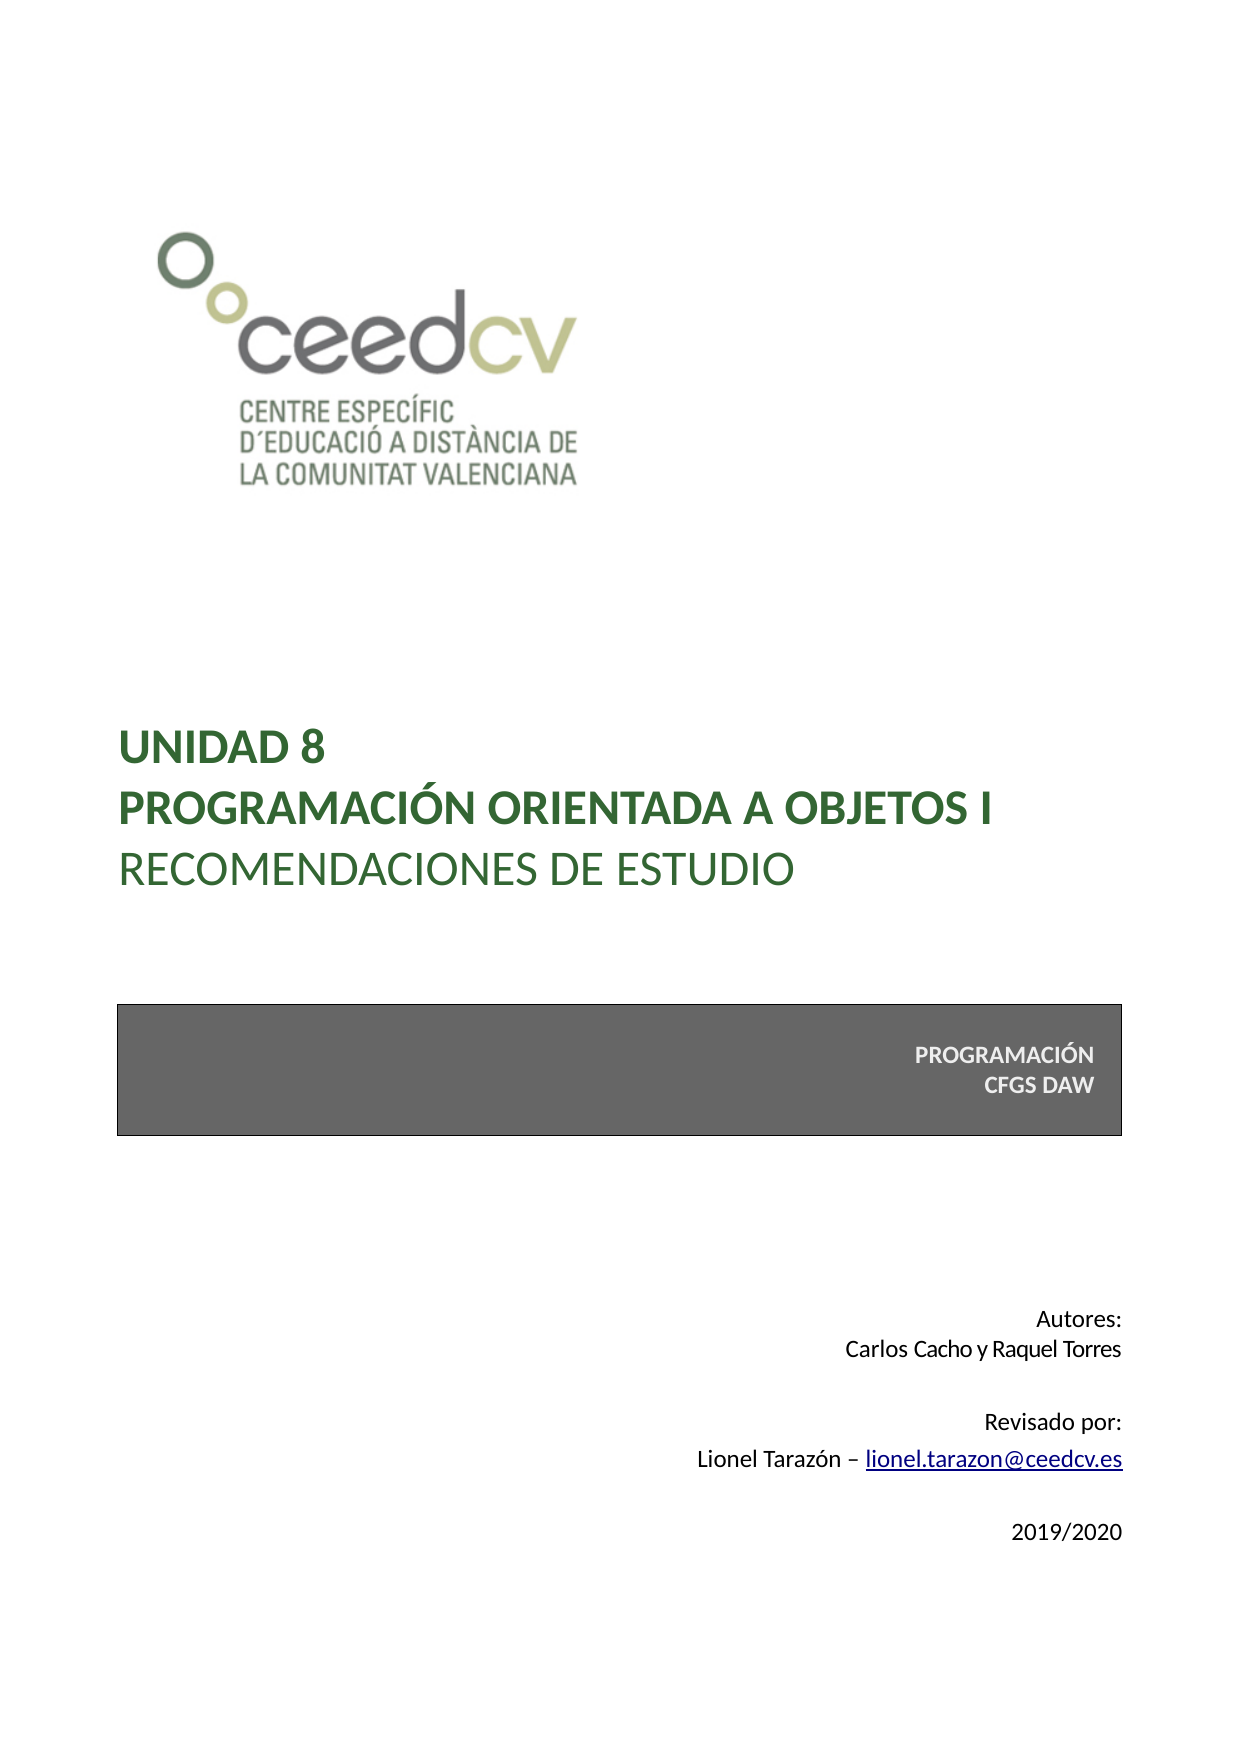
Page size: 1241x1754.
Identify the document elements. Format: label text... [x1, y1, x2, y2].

text RECOMENDACIONES DE ESTUDIO [118, 837, 1122, 898]
text PROGRAMACIÓN [121, 1039, 1094, 1069]
text Revisado por: [231, 1407, 1122, 1437]
text 2019/2020 [231, 1516, 1122, 1546]
picture [118, 204, 681, 514]
text Carlos Cacho y Raquel Torres [118, 1334, 1122, 1364]
text Lionel Tarazón – lionel.tarazon@ceedcv.es [231, 1443, 1122, 1473]
text CFGS DAW [121, 1069, 1094, 1100]
text Autores: [118, 1303, 1122, 1334]
text UNIDAD 8 [118, 714, 1122, 776]
text Programación orientada a objetos i [118, 776, 1122, 837]
